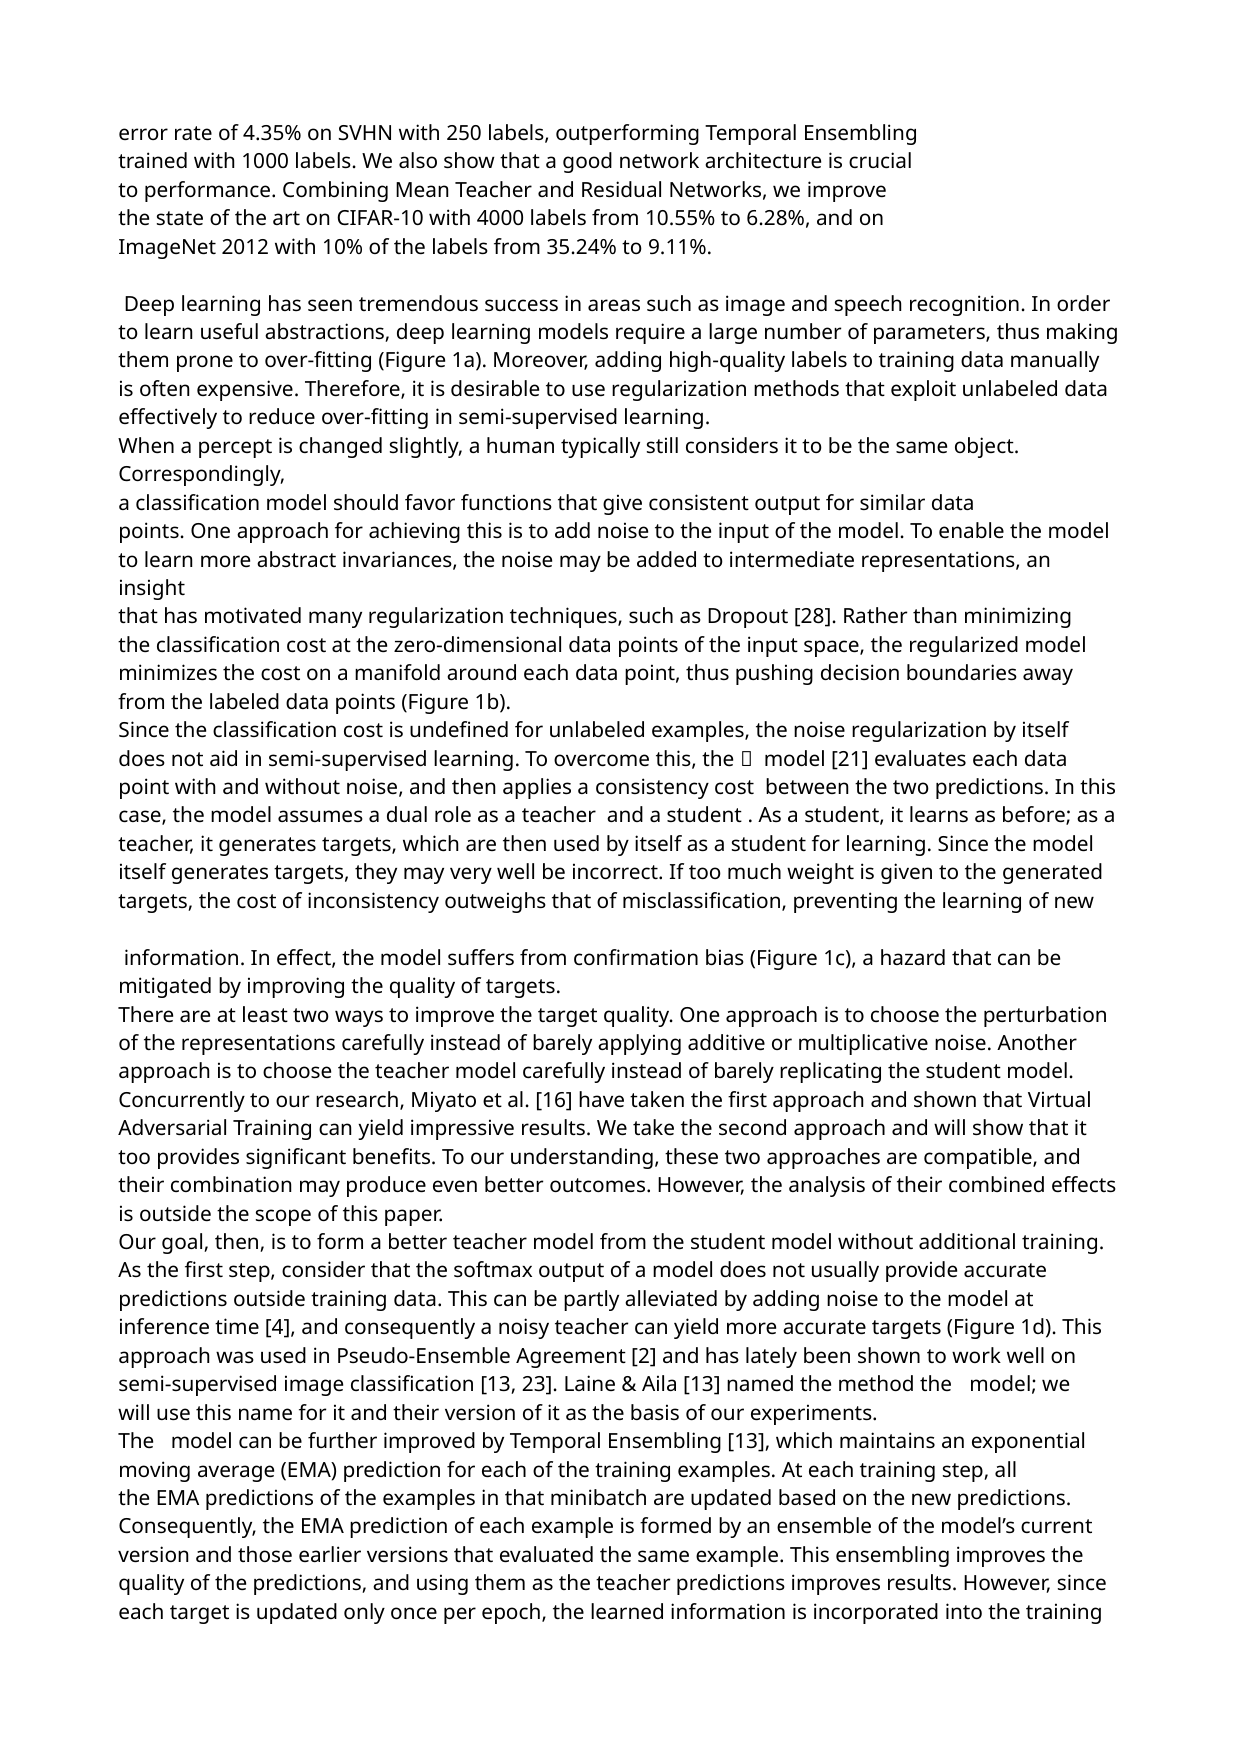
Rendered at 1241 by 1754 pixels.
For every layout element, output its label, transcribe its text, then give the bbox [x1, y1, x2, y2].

text itself generates targets, they may very well be incorrect. If too much weight is given to the generated [118, 857, 1122, 886]
text each target is updated only once per epoch, the learned information is incorporated into the training [118, 1597, 1122, 1625]
text from the labeled data points (Figure 1b). [118, 687, 1122, 715]
text the EMA predictions of the examples in that minibatch are updated based on the new predictions. [118, 1483, 1122, 1512]
text that has motivated many regularization techniques, such as Dropout [28]. Rather than minimizing [118, 602, 1122, 630]
text information. In effect, the model suffers from confirmation bias (Figure 1c), a hazard that can be [118, 943, 1122, 971]
text approach was used in Pseudo-Ensemble Agreement [2] and has lately been shown to work well on [118, 1341, 1122, 1369]
text minimizes the cost on a manifold around each data point, thus pushing decision boundaries away [118, 658, 1122, 687]
text to learn more abstract invariances, the noise may be added to intermediate representations, an insight [118, 545, 1122, 602]
text to learn useful abstractions, deep learning models require a large number of parameters, thus making [118, 317, 1122, 346]
text case, the model assumes a dual role as a teacher and a student . As a student, it learns as before; as a [118, 801, 1122, 829]
text too provides significant benefits. To our understanding, these two approaches are compatible, and [118, 1142, 1122, 1170]
text is outside the scope of this paper. [118, 1199, 1122, 1227]
text to performance. Combining Mean Teacher and Residual Networks, we improve [118, 175, 1122, 203]
text inference time [4], and consequently a noisy teacher can yield more accurate targets (Figure 1d). This [118, 1312, 1122, 1341]
text is often expensive. Therefore, it is desirable to use regularization methods that exploit unlabeled data [118, 374, 1122, 402]
text of the representations carefully instead of barely applying additive or multiplicative noise. Another [118, 1028, 1122, 1057]
text quality of the predictions, and using them as the teacher predictions improves results. However, since [118, 1568, 1122, 1597]
text semi-supervised image classification [13, 23]. Laine & Aila [13] named the method the model; we [118, 1369, 1122, 1398]
text error rate of 4.35% on SVHN with 250 labels, outperforming Temporal Ensembling [118, 118, 1122, 147]
text the state of the art on CIFAR-10 with 4000 labels from 10.55% to 6.28%, and on [118, 203, 1122, 232]
text targets, the cost of inconsistency outweighs that of misclassification, preventing the learning of new [118, 886, 1122, 914]
text effectively to reduce over-fitting in semi-supervised learning. [118, 402, 1122, 431]
text Concurrently to our research, Miyato et al. [16] have taken the first approach and shown that Virtual [118, 1085, 1122, 1113]
text the classification cost at the zero-dimensional data points of the input space, the regularized model [118, 630, 1122, 658]
text Our goal, then, is to form a better teacher model from the student model without additional training. [118, 1227, 1122, 1256]
text There are at least two ways to improve the target quality. One approach is to choose the perturbation [118, 1000, 1122, 1028]
text point with and without noise, and then applies a consistency cost between the two predictions. In this [118, 772, 1122, 801]
text trained with 1000 labels. We also show that a good network architecture is crucial [118, 147, 1122, 175]
text ImageNet 2012 with 10% of the labels from 35.24% to 9.11%. [118, 232, 1122, 260]
text Since the classification cost is undefined for unlabeled examples, the noise regularization by itself [118, 715, 1122, 744]
text When a percept is changed slightly, a human typically still considers it to be the same object. Correspondingly, [118, 431, 1122, 488]
text version and those earlier versions that evaluated the same example. This ensembling improves the [118, 1540, 1122, 1568]
text approach is to choose the teacher model carefully instead of barely replicating the student model. [118, 1057, 1122, 1085]
text As the first step, consider that the softmax output of a model does not usually provide accurate [118, 1256, 1122, 1284]
text mitigated by improving the quality of targets. [118, 971, 1122, 1000]
text Adversarial Training can yield impressive results. We take the second approach and will show that it [118, 1113, 1122, 1142]
text their combination may produce even better outcomes. However, the analysis of their combined effects [118, 1170, 1122, 1199]
text a classification model should favor functions that give consistent output for similar data [118, 488, 1122, 516]
text Deep learning has seen tremendous success in areas such as image and speech recognition. In order [118, 289, 1122, 317]
text points. One approach for achieving this is to add noise to the input of the model. To enable the model [118, 516, 1122, 545]
text does not aid in semi-supervised learning. To overcome this, the 􀀀 model [21] evaluates each data [118, 744, 1122, 772]
text teacher, it generates targets, which are then used by itself as a student for learning. Since the model [118, 829, 1122, 857]
text them prone to over-fitting (Figure 1a). Moreover, adding high-quality labels to training data manually [118, 346, 1122, 374]
text Consequently, the EMA prediction of each example is formed by an ensemble of the model’s current [118, 1512, 1122, 1540]
text moving average (EMA) prediction for each of the training examples. At each training step, all [118, 1455, 1122, 1483]
text The model can be further improved by Temporal Ensembling [13], which maintains an exponential [118, 1426, 1122, 1455]
text predictions outside training data. This can be partly alleviated by adding noise to the model at [118, 1284, 1122, 1312]
text will use this name for it and their version of it as the basis of our experiments. [118, 1398, 1122, 1426]
